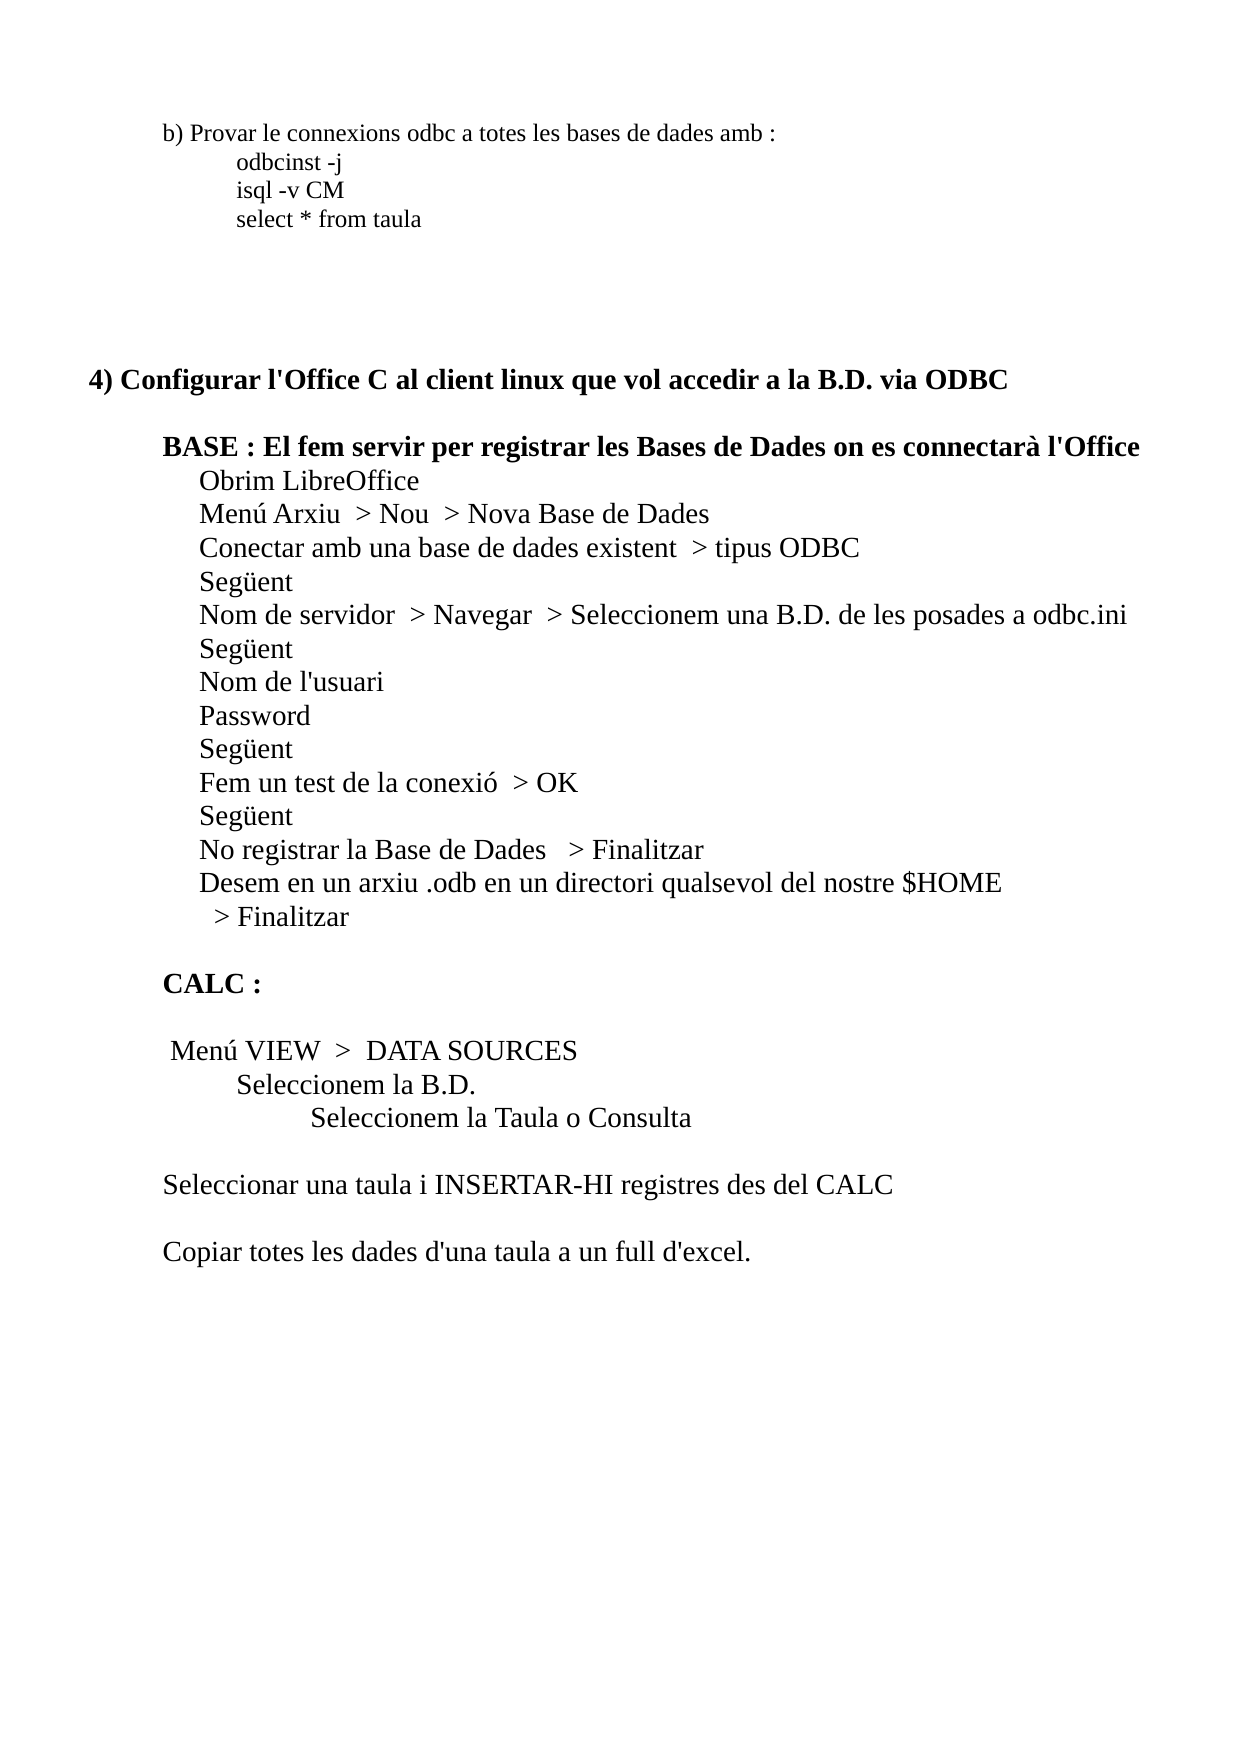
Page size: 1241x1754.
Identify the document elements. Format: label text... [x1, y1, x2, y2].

text Següent [162, 564, 1152, 597]
text Nom de l'usuari [162, 664, 1152, 698]
text Desem en un arxiu .odb en un directori qualsevol del nostre $HOME [162, 866, 1152, 899]
text 4) Configurar l'Office C al client linux que vol accedir a la B.D. via ODBC [88, 362, 1152, 396]
text Següent [162, 631, 1152, 664]
text Fem un test de la conexió > OK [162, 765, 1152, 798]
text Següent [162, 731, 1152, 765]
text Seleccionem la Taula o Consulta [162, 1100, 1152, 1134]
text No registrar la Base de Dades > Finalitzar [162, 832, 1152, 866]
text odbcinst -j [162, 147, 1152, 176]
text Menú VIEW > DATA SOURCES [162, 1033, 1152, 1067]
text Menú Arxiu > Nou > Nova Base de Dades [162, 497, 1152, 530]
text Obrim LibreOffice [162, 463, 1152, 497]
text Següent [162, 798, 1152, 832]
text Seleccionar una taula i INSERTAR-HI registres des del CALC [162, 1167, 1152, 1201]
text > Finalitzar [162, 899, 1152, 933]
text CALC : [162, 966, 1152, 1000]
text Nom de servidor > Navegar > Seleccionem una B.D. de les posades a odbc.ini [162, 597, 1152, 631]
text select * from taula [162, 204, 1152, 233]
text isql -v CM [162, 176, 1152, 204]
text Password [162, 698, 1152, 731]
text Seleccionem la B.D. [162, 1067, 1152, 1100]
text b) Provar le connexions odbc a totes les bases de dades amb : [162, 118, 1152, 147]
text Copiar totes les dades d'una taula a un full d'excel. [162, 1234, 1152, 1268]
text BASE : El fem servir per registrar les Bases de Dades on es connectarà l'Office [162, 429, 1152, 463]
text Conectar amb una base de dades existent > tipus ODBC [162, 530, 1152, 564]
